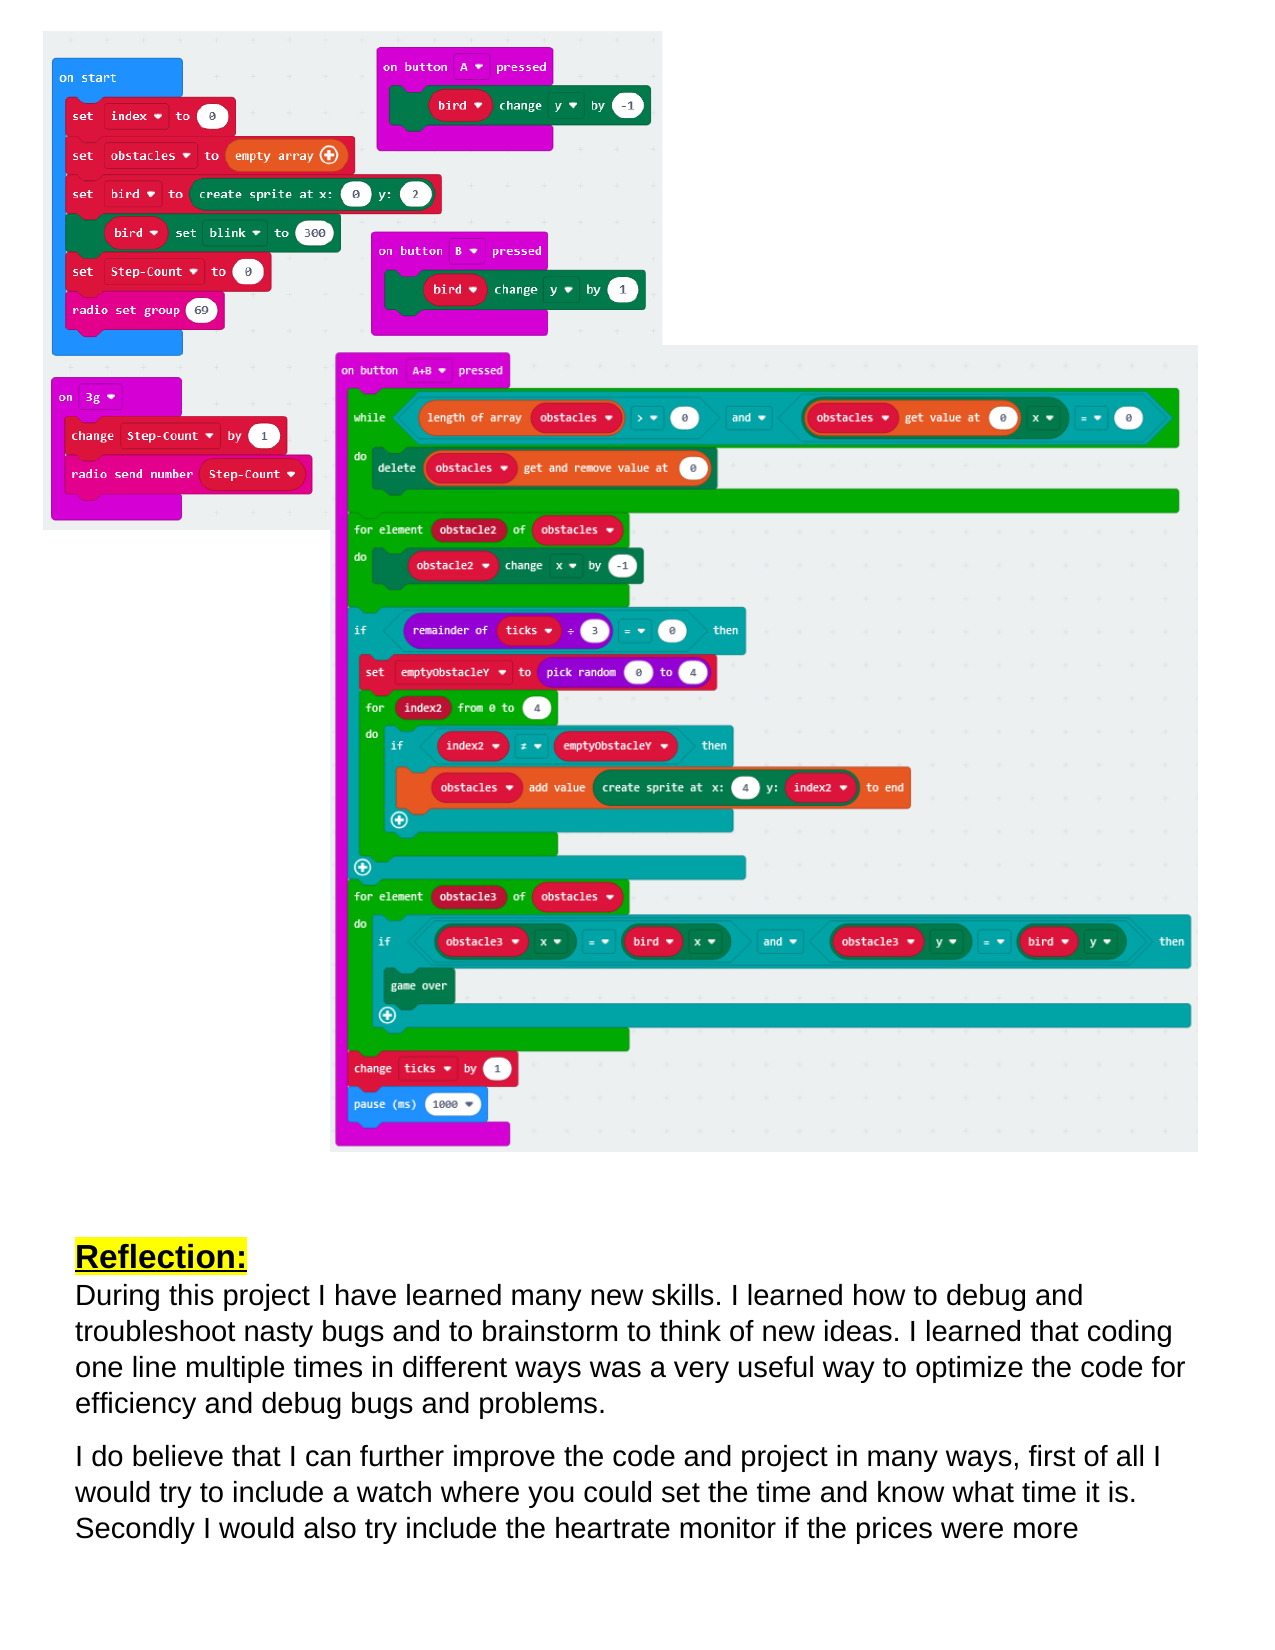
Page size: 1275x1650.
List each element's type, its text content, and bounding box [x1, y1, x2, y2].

text I do believe that I can further improve the code and project in many ways, first of all I would try to include a watch where you could set the time and know what time it is. Secondly I would also try include the heartrate monitor if the prices were more [75, 1439, 1200, 1545]
text Reflection: During this project I have learned many new skills. I learned how to debug and troubleshoot nasty bugs and to brainstorm to think of new ideas. I learned that coding one line multiple times in different ways was a very useful way to optimize the code for efficiency and debug bugs and problems. [75, 1237, 1200, 1420]
picture [42, 31, 1198, 1152]
